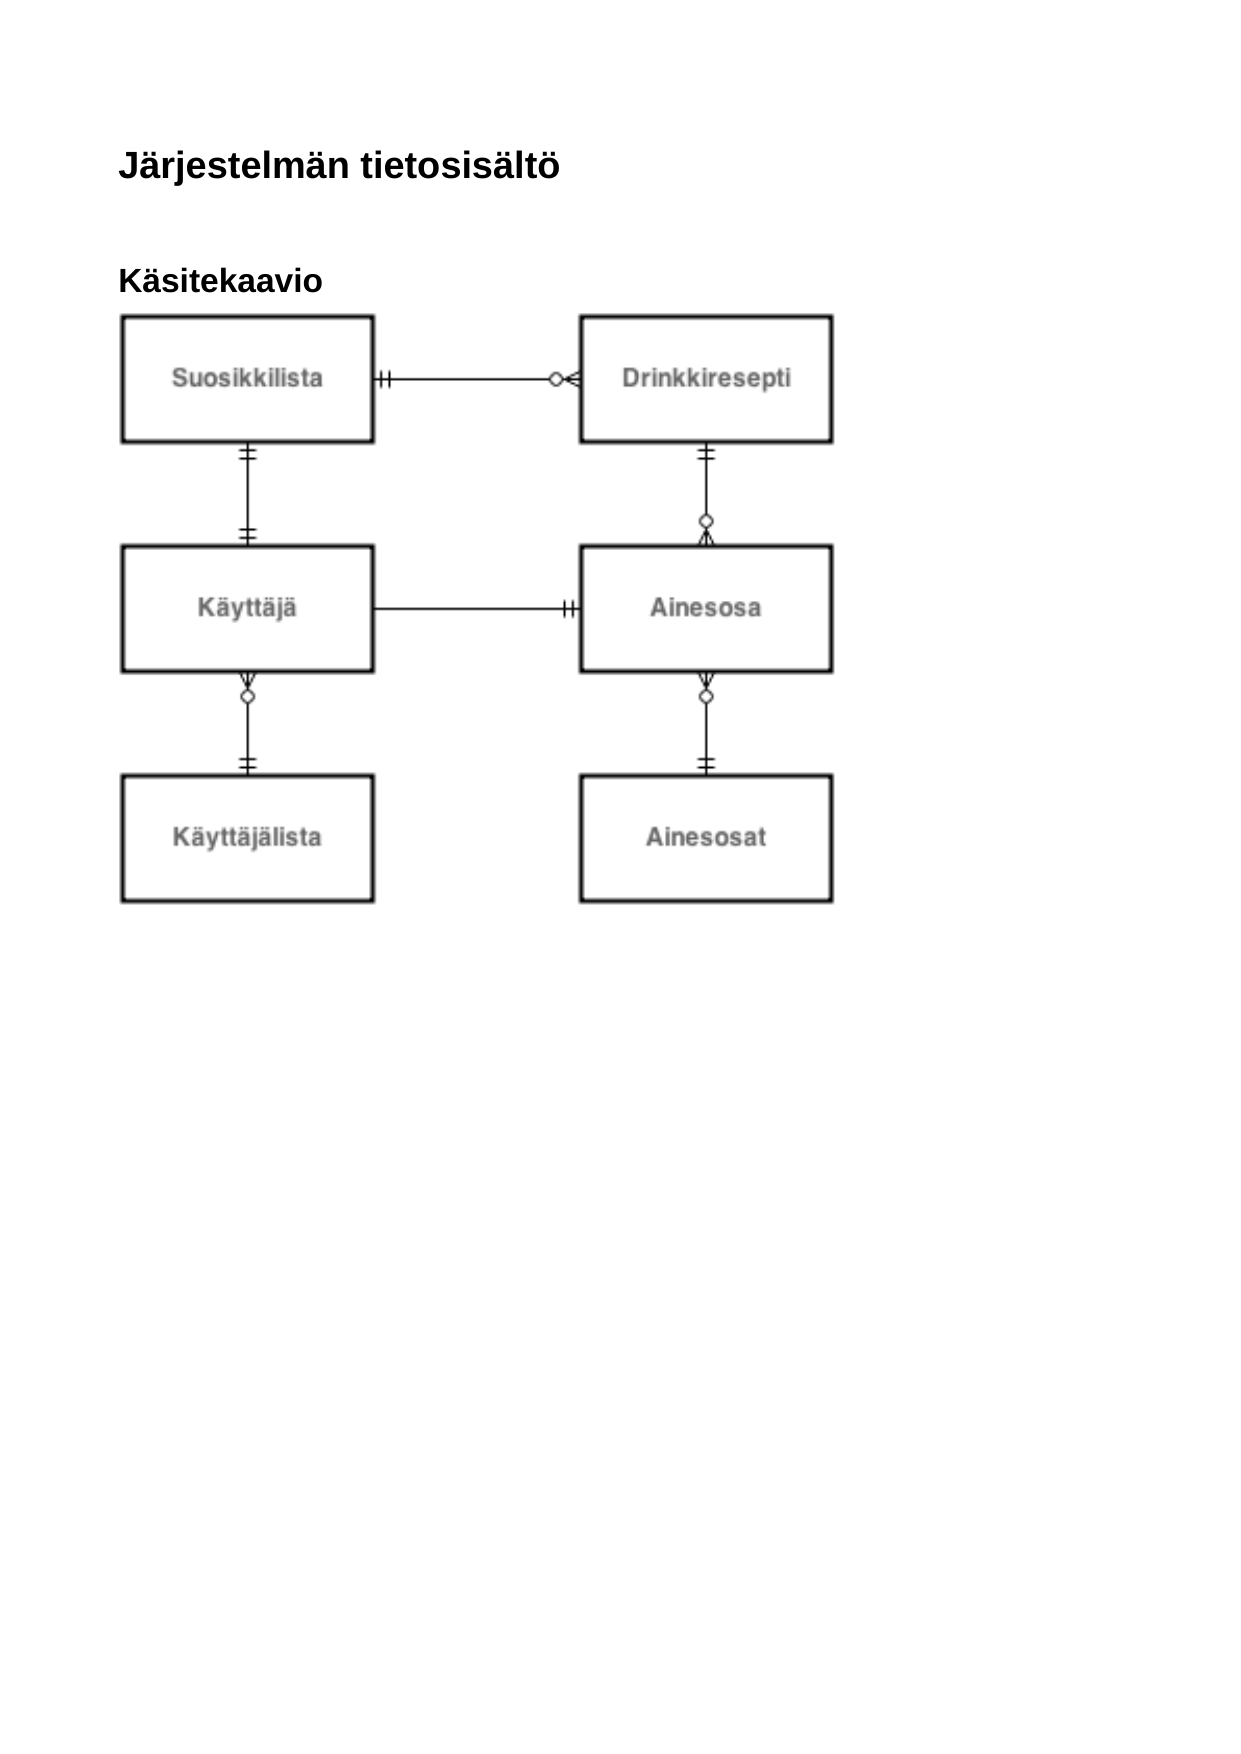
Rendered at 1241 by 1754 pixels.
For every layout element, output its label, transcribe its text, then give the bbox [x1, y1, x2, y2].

picture [118, 312, 835, 911]
subtitle Käsitekaavio [118, 261, 1122, 300]
subtitle Järjestelmän tietosisältö [118, 143, 1122, 187]
